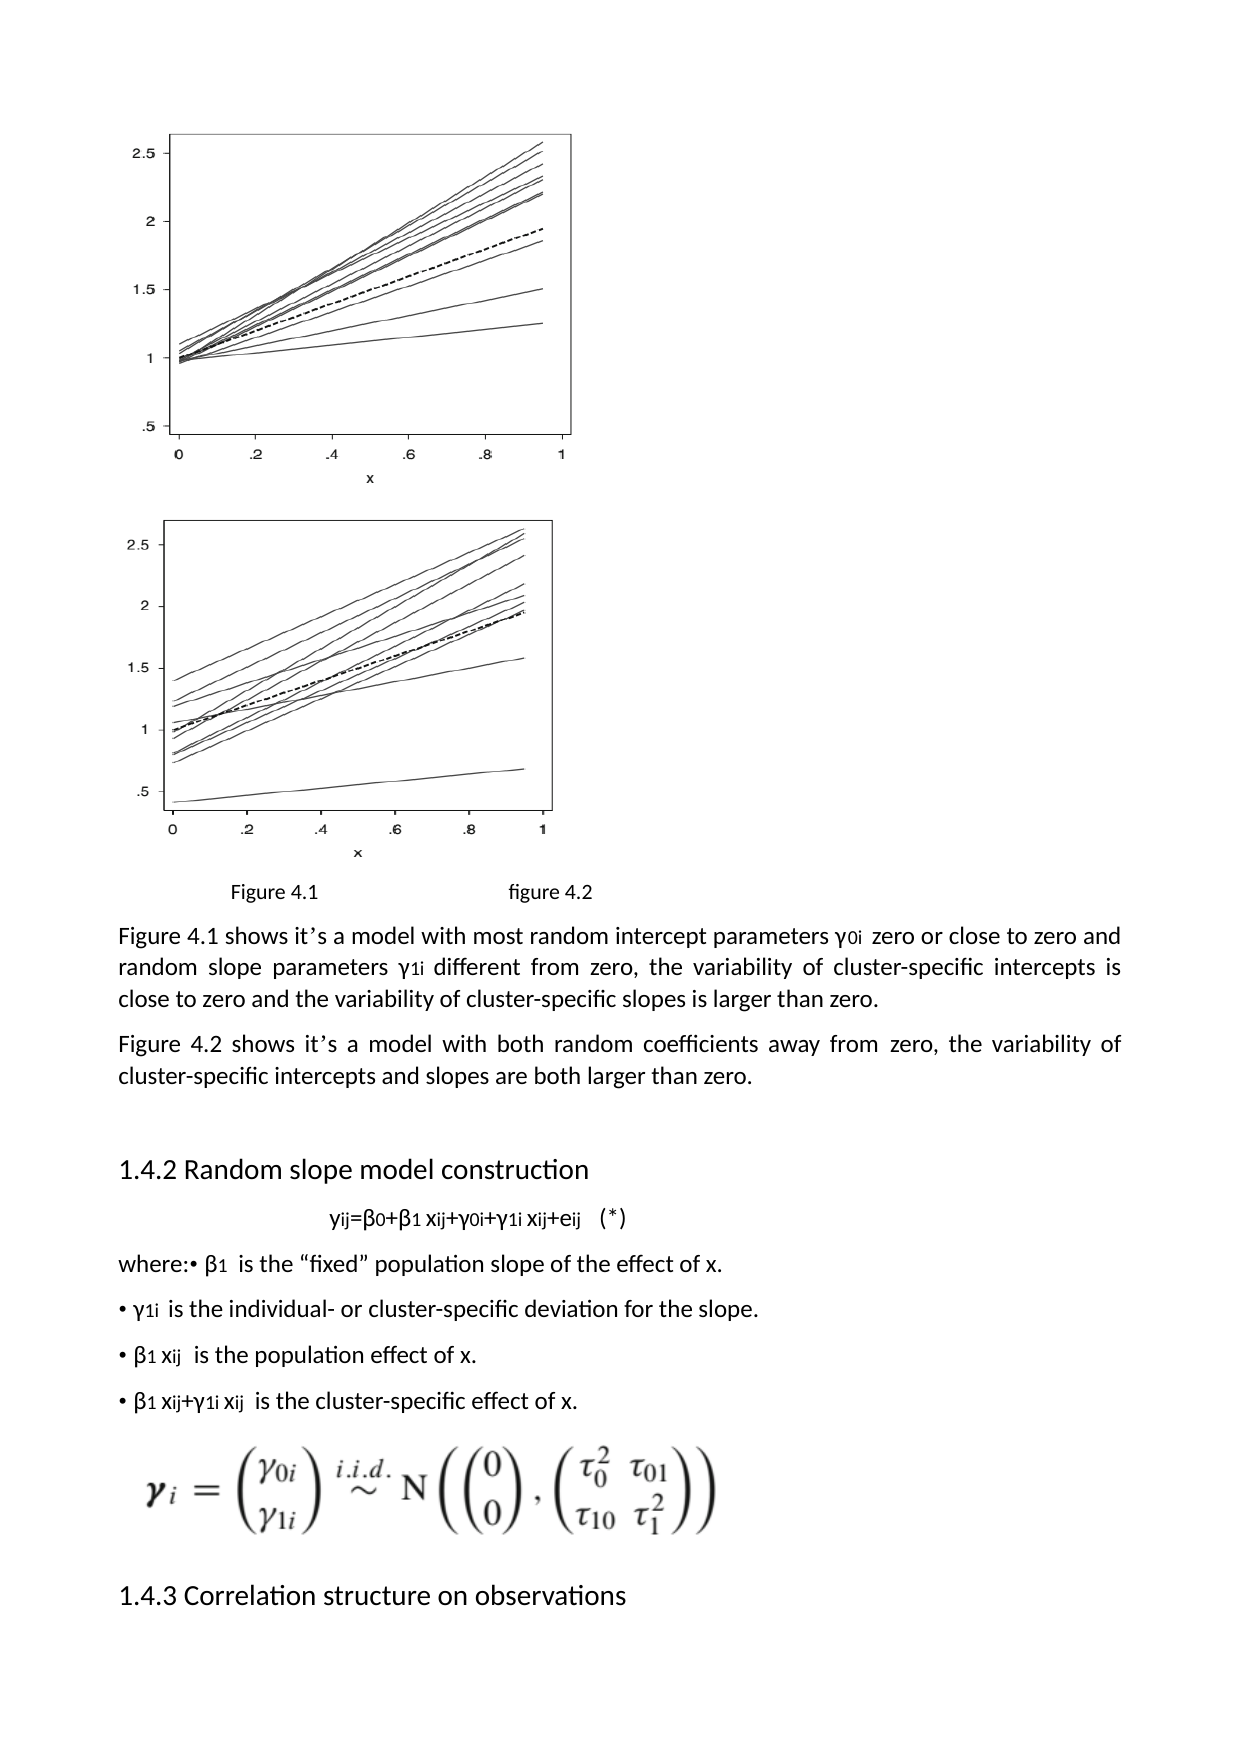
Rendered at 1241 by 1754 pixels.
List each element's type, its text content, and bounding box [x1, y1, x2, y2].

text • β1 xij+γ1i xij is the cluster-specific effect of x. [118, 1384, 1122, 1416]
text Figure 4.1 shows it’s a model with most random intercept parameters γ0i zero or close to zero and random slope parameters γ1i different from zero, the variability of cluster-specific intercepts is close to zero and the variability of cluster-specific slopes is larger than zero. [118, 919, 1122, 1013]
text Figure 4.2 shows it’s a model with both random coefficients away from zero, the variability of cluster-specific intercepts and slopes are both larger than zero. [118, 1028, 1122, 1090]
text Figure 4.1 figure 4.2 [118, 876, 1122, 905]
text • β1 xij is the population effect of x. [118, 1339, 1122, 1370]
text 1.4.3 Correlation structure on observations [118, 1577, 1122, 1613]
picture [118, 510, 581, 862]
text • γ1i is the individual- or cluster-specific deviation for the slope. [118, 1293, 1122, 1324]
text 1.4.2 Random slope model construction [118, 1151, 1122, 1187]
picture [118, 1430, 756, 1557]
text where:• β1 is the “fixed” population slope of the effect of x. [118, 1247, 1122, 1278]
text yij=β0+β1 xij+γ0i+γ1i xij+eij (*) [118, 1201, 1122, 1232]
picture [118, 118, 597, 490]
